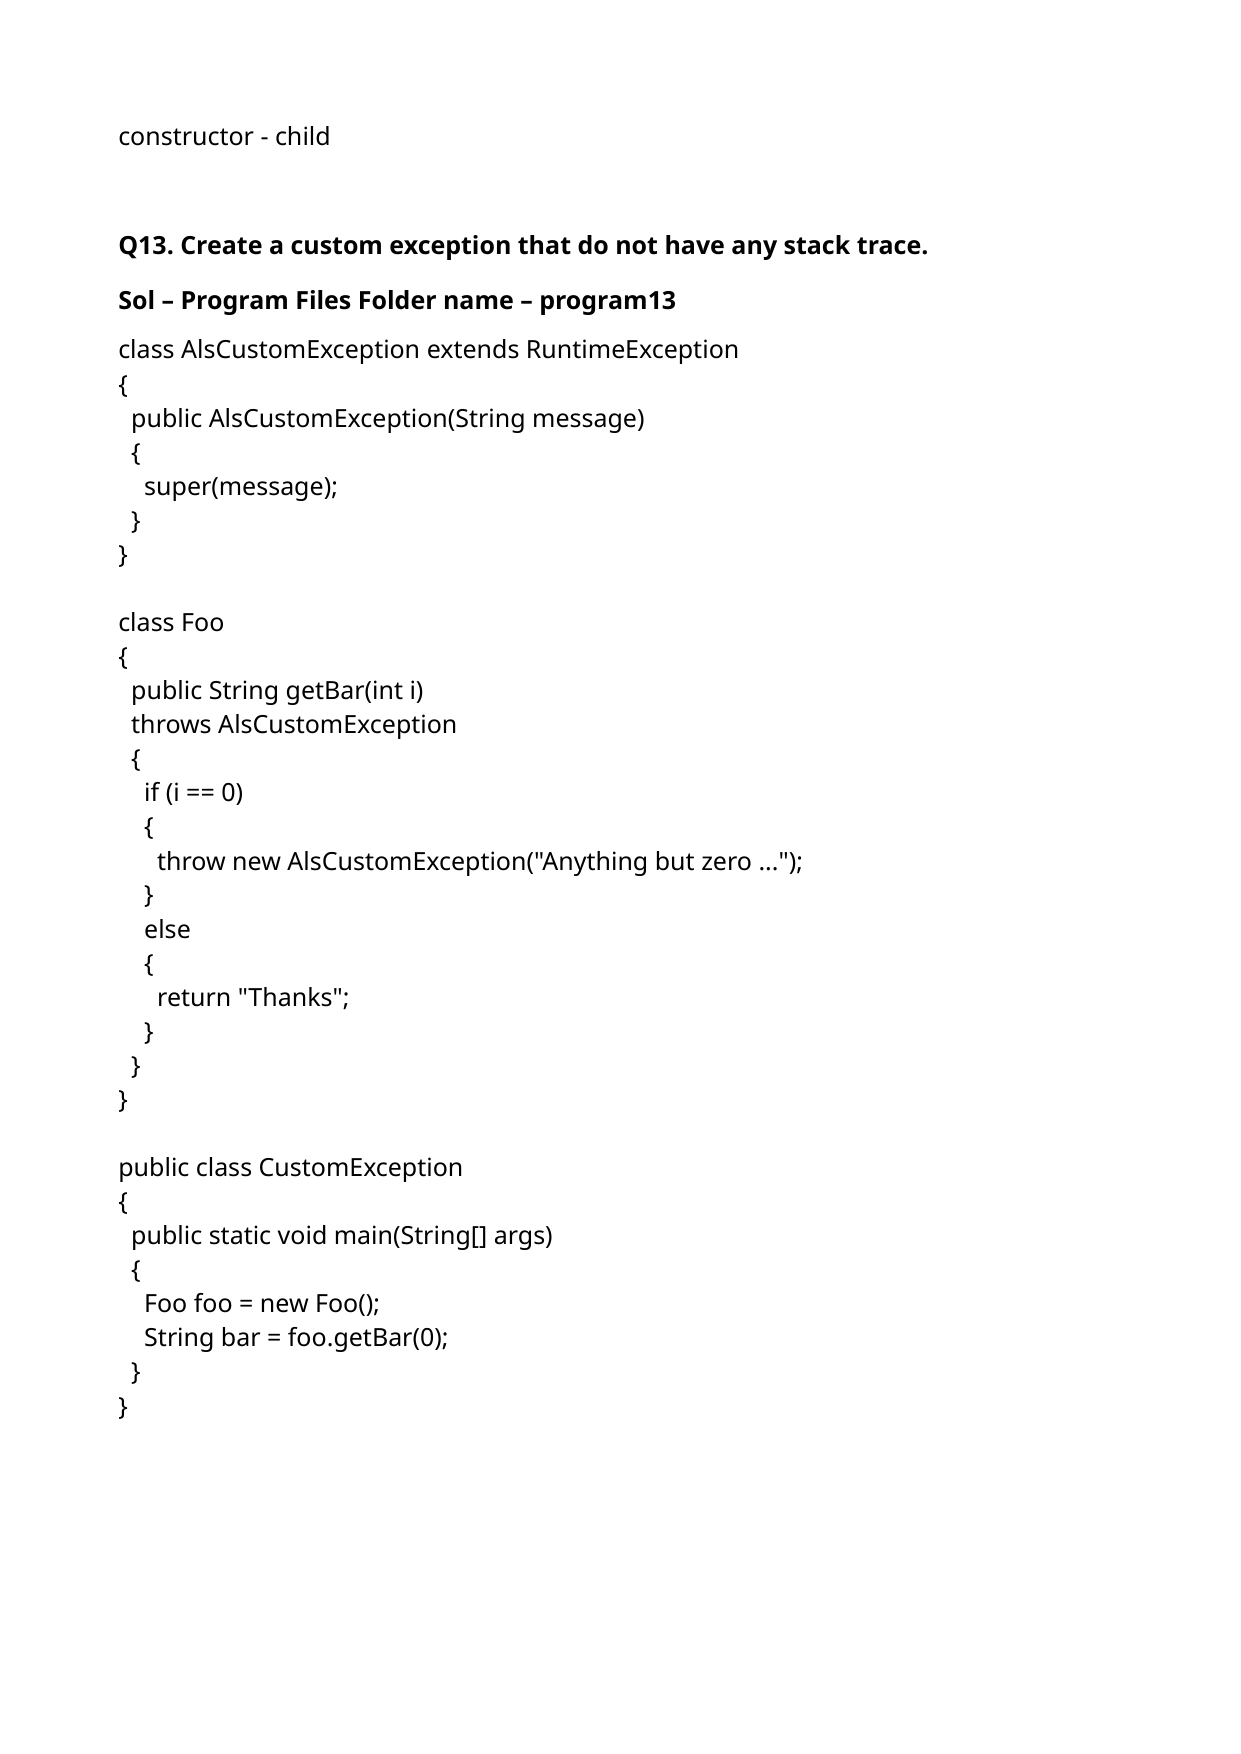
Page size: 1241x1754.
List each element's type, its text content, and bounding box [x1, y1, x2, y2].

text Foo foo = new Foo(); [118, 1286, 1122, 1320]
text public AlsCustomException(String message) [118, 400, 1122, 434]
text } [118, 1354, 1122, 1388]
text super(message); [118, 468, 1122, 502]
text } [118, 1388, 1122, 1422]
text if (i == 0) [118, 775, 1122, 809]
text class Foo [118, 605, 1122, 639]
text } [118, 1047, 1122, 1082]
text { [118, 809, 1122, 843]
text { [118, 1184, 1122, 1218]
text public String getBar(int i) [118, 673, 1122, 707]
text } [118, 537, 1122, 571]
text public class CustomException [118, 1150, 1122, 1184]
text throw new AlsCustomException("Anything but zero ..."); [118, 843, 1122, 877]
text public static void main(String[] args) [118, 1218, 1122, 1252]
text } [118, 1082, 1122, 1116]
text else [118, 911, 1122, 945]
text { [118, 434, 1122, 468]
text String bar = foo.getBar(0); [118, 1320, 1122, 1354]
text return "Thanks"; [118, 979, 1122, 1013]
text { [118, 741, 1122, 775]
text } [118, 502, 1122, 537]
text constructor - child [118, 118, 1122, 152]
text throws AlsCustomException [118, 707, 1122, 741]
text Q13. Create a custom exception that do not have any stack trace. [118, 228, 1122, 262]
text { [118, 945, 1122, 979]
text Sol – Program Files Folder name – program13 [118, 282, 1122, 317]
text { [118, 639, 1122, 673]
text { [118, 366, 1122, 400]
text class AlsCustomException extends RuntimeException [118, 332, 1122, 366]
text } [118, 1013, 1122, 1047]
text } [118, 877, 1122, 911]
text { [118, 1252, 1122, 1286]
